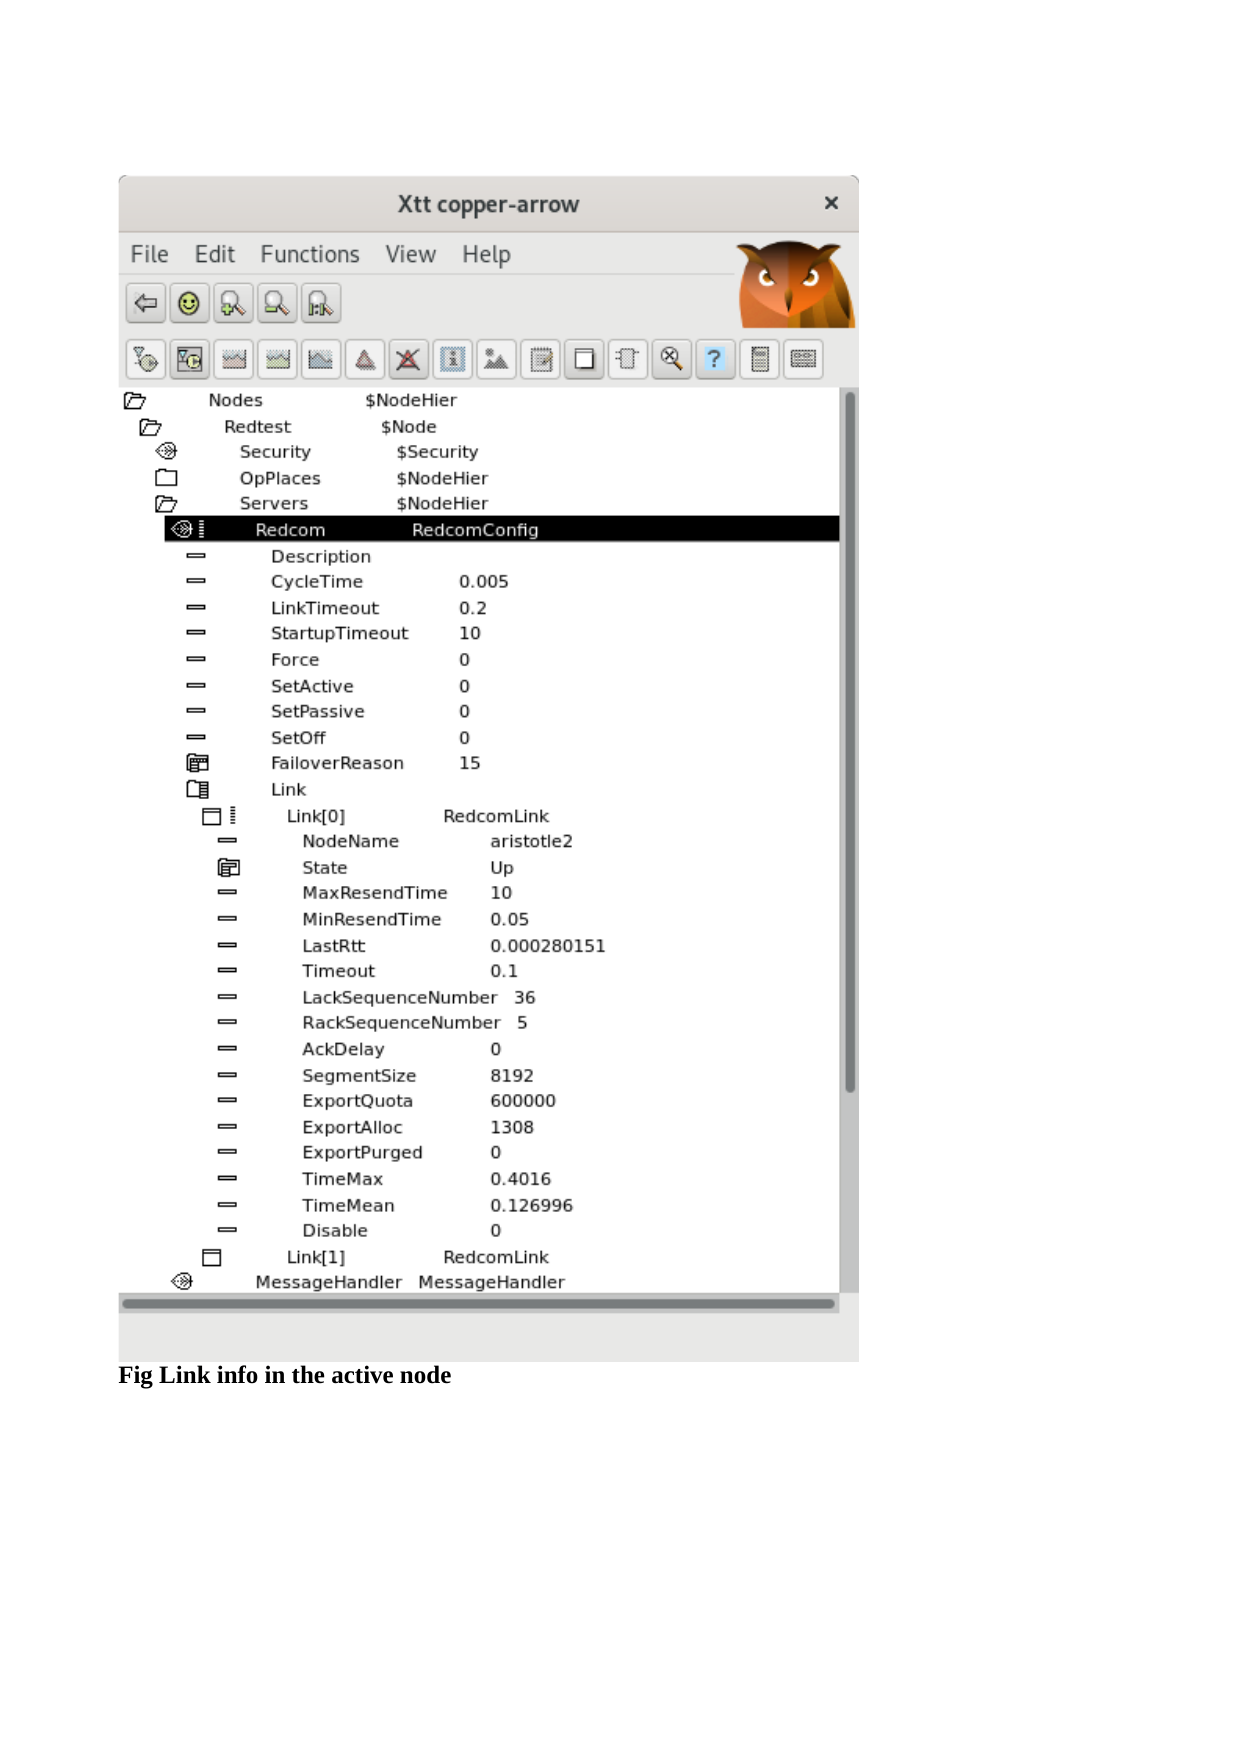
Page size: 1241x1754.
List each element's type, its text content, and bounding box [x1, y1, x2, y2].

picture [118, 175, 859, 1362]
text Fig Link info in the active node [118, 175, 1122, 1389]
